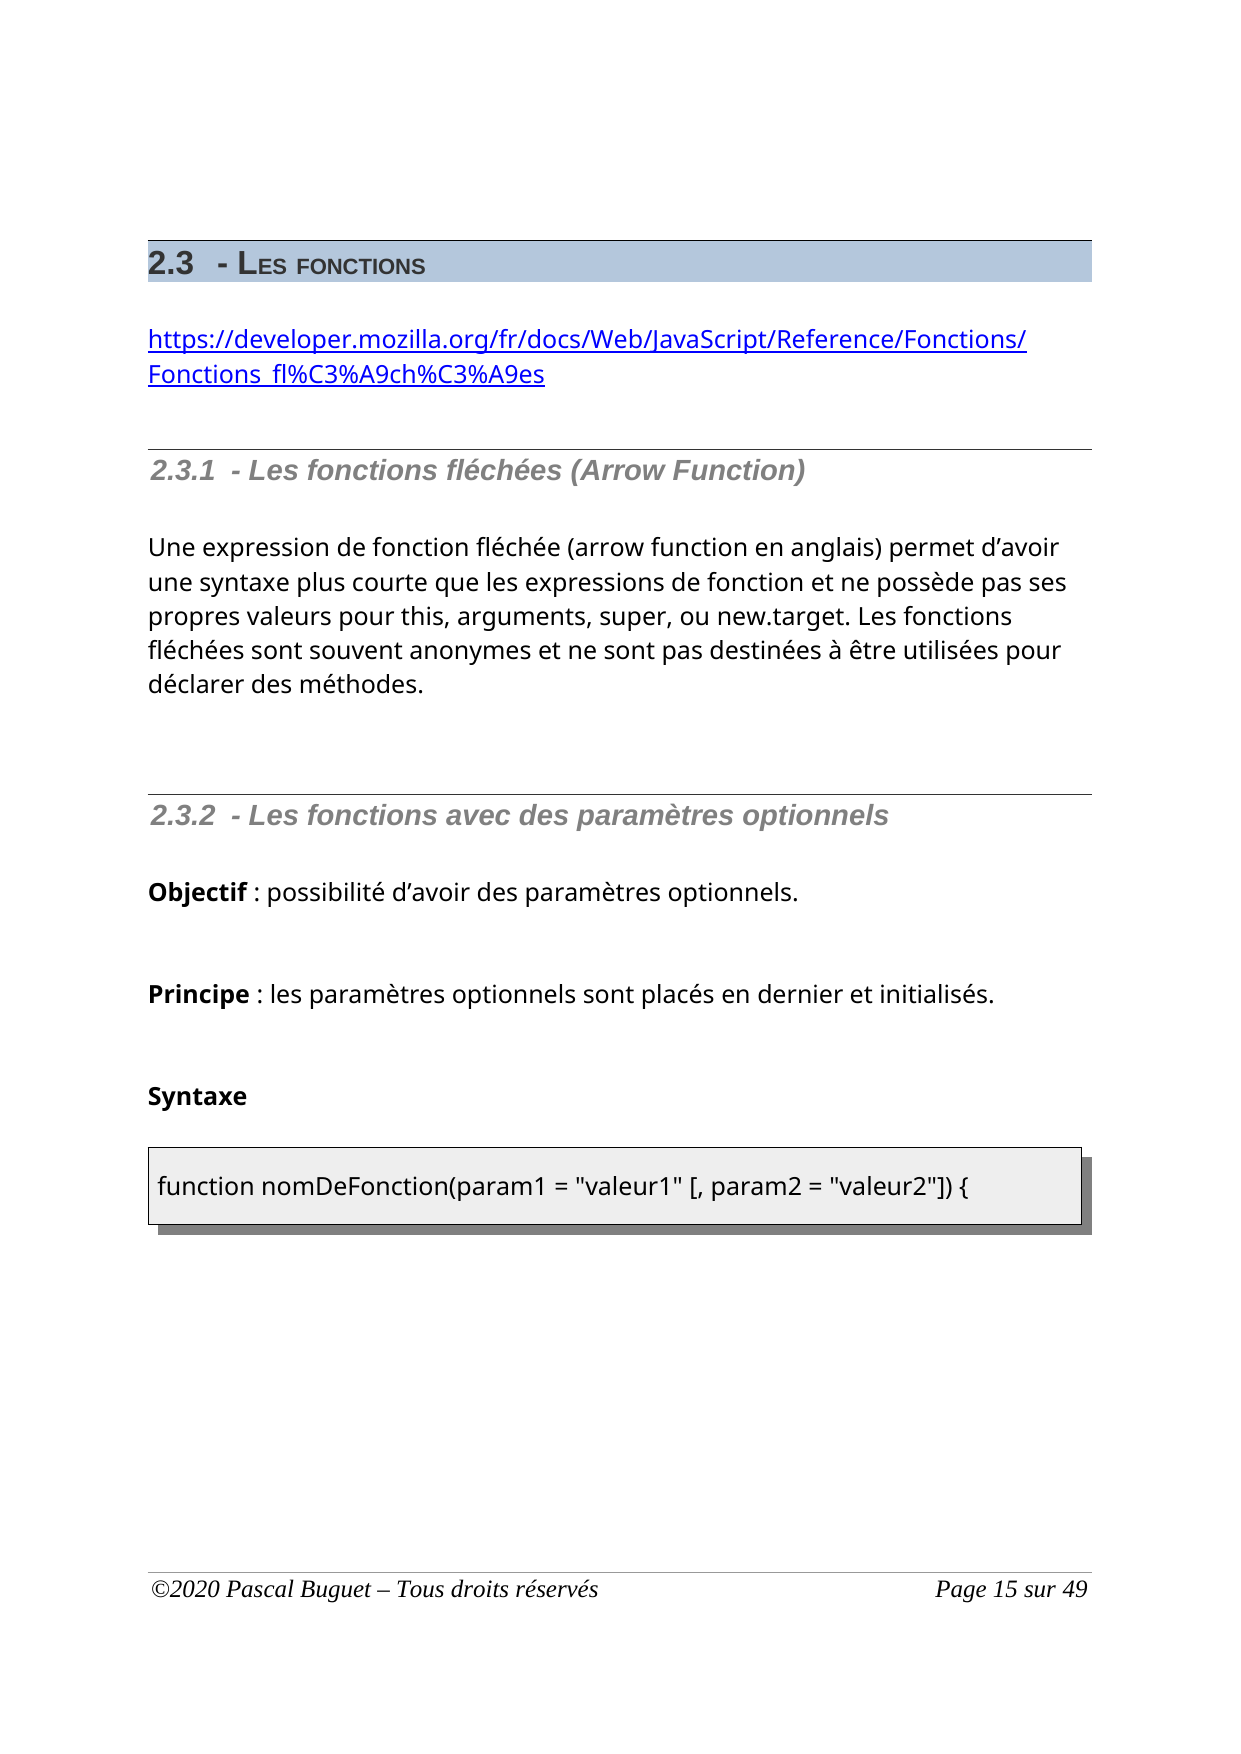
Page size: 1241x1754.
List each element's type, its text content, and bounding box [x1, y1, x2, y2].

text Syntaxe [148, 1079, 1092, 1113]
text function nomDeFonction(param1 = "valeur1" [, param2 = "valeur2"]) { [149, 1148, 1081, 1224]
text Une expression de fonction fléchée (arrow function en anglais) permet d’avoir une syntaxe plus courte que les expressions de fonction et ne possède pas ses propres valeurs pour this, arguments, super, ou new.target. Les fonctions fléchées sont souvent anonymes et ne sont pas destinées à être utilisées pour déclarer des méthodes. [148, 530, 1092, 700]
text Principe : les paramètres optionnels sont placés en dernier et initialisés. [148, 976, 1092, 1011]
subtitle - Les fonctions [148, 241, 1092, 282]
text Objectif : possibilité d’avoir des paramètres optionnels. [148, 874, 1092, 908]
subtitle - Les fonctions avec des paramètres optionnels [148, 795, 1092, 834]
subtitle - Les fonctions fléchées (Arrow Function) [148, 450, 1092, 490]
text https://developer.mozilla.org/fr/docs/Web/JavaScript/Reference/Fonctions/Fonctions_fl%C3%A9ch%C3%A9es [148, 322, 1092, 390]
